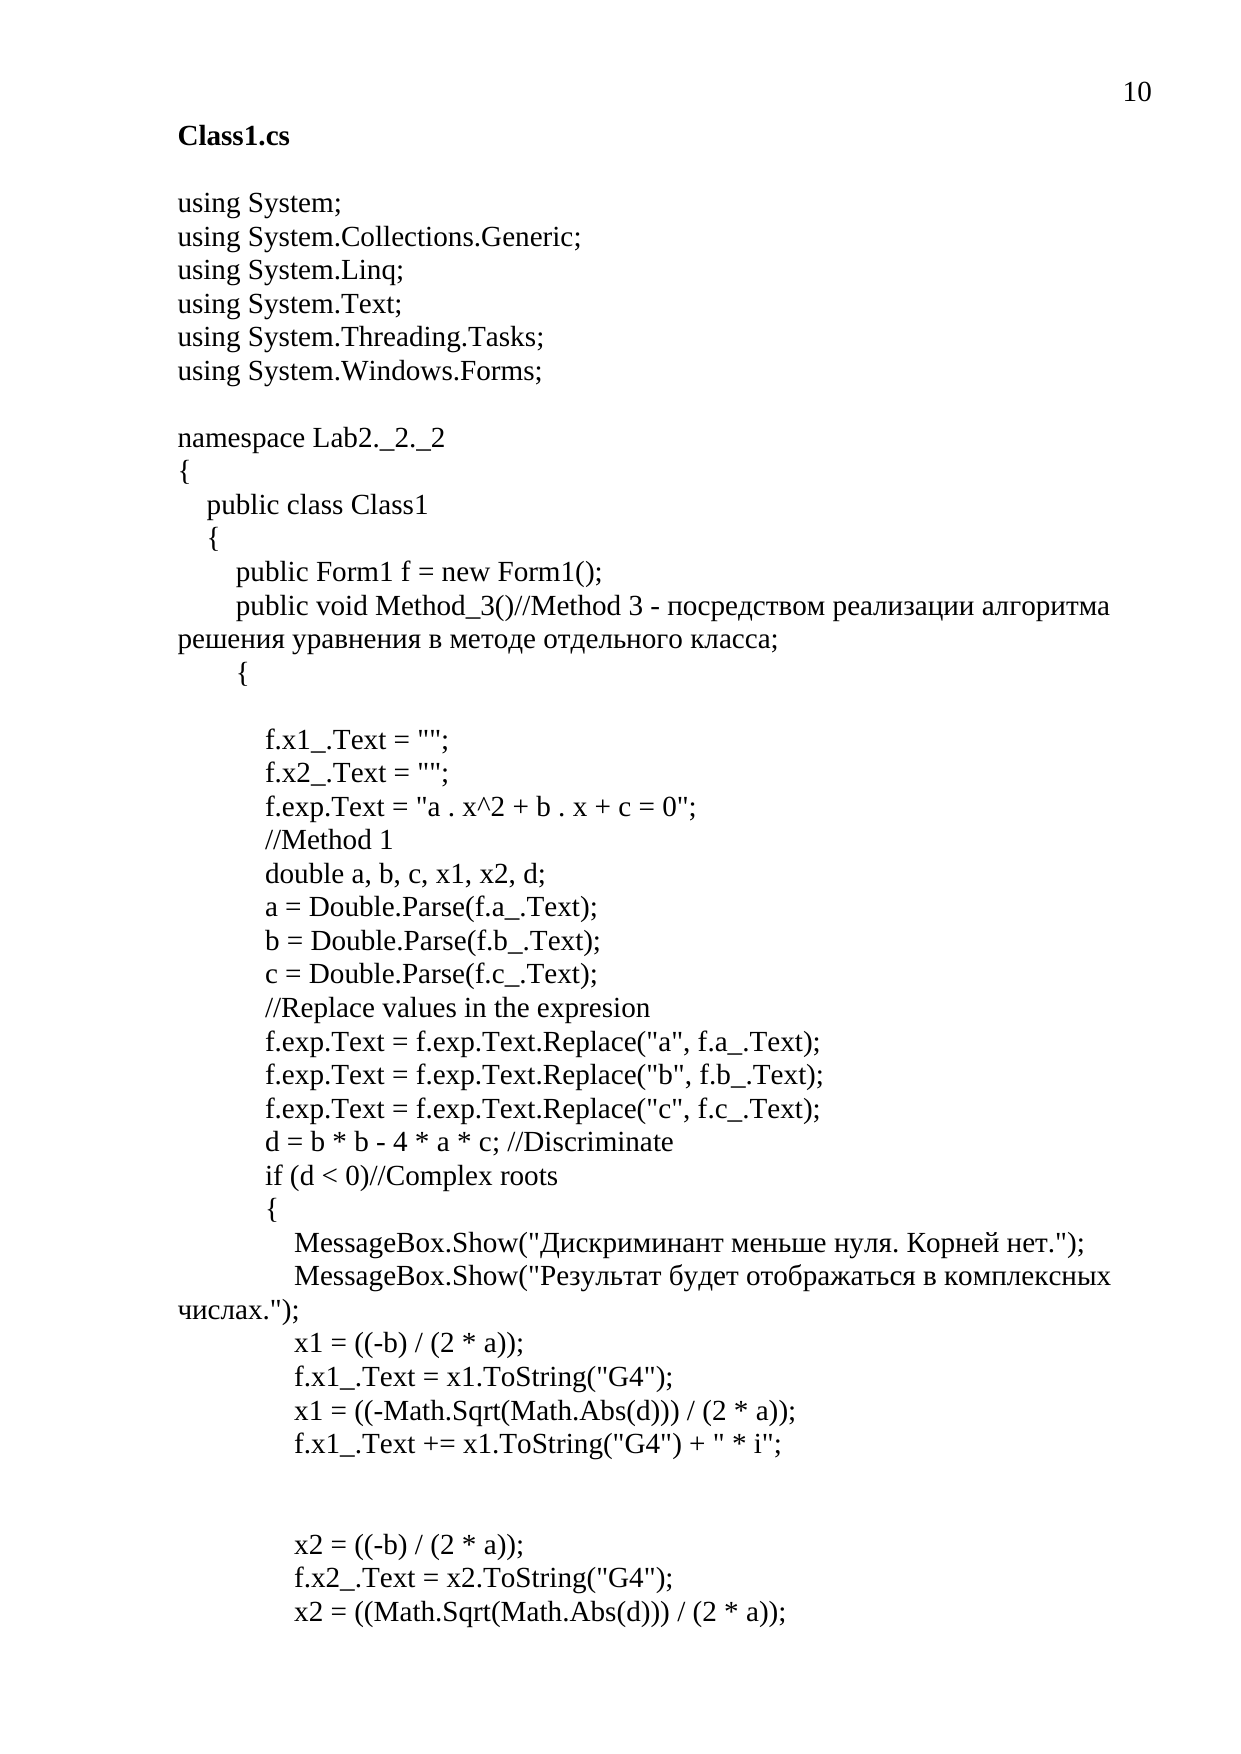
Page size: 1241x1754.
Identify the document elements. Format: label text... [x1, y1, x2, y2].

text Class1.cs [177, 118, 1152, 152]
text { [177, 521, 1152, 554]
text d = b * b - 4 * a * c; //Discriminate [177, 1124, 1152, 1158]
text f.x1_.Text = ""; [177, 722, 1152, 755]
text double a, b, c, x1, x2, d; [177, 856, 1152, 889]
text f.exp.Text = f.exp.Text.Replace("b", f.b_.Text); [177, 1057, 1152, 1091]
text using System; [177, 185, 1152, 219]
text b = Double.Parse(f.b_.Text); [177, 923, 1152, 957]
text x2 = ((Math.Sqrt(Math.Abs(d))) / (2 * a)); [177, 1594, 1152, 1627]
text { [177, 453, 1152, 487]
text namespace Lab2._2._2 [177, 420, 1152, 453]
text a = Double.Parse(f.a_.Text); [177, 889, 1152, 923]
text x1 = ((-Math.Sqrt(Math.Abs(d))) / (2 * a)); [177, 1393, 1152, 1426]
text if (d < 0)//Complex roots [177, 1158, 1152, 1191]
text public void Method_3()//Method 3 - посредством реализации алгоритма решения уравнения в методе отдельного класса; [177, 588, 1152, 655]
text //Method 1 [177, 822, 1152, 856]
text using System.Linq; [177, 252, 1152, 286]
text f.x1_.Text += x1.ToString("G4") + " * i"; [177, 1426, 1152, 1460]
text f.x1_.Text = x1.ToString("G4"); [177, 1359, 1152, 1393]
text f.exp.Text = f.exp.Text.Replace("c", f.c_.Text); [177, 1091, 1152, 1124]
text using System.Collections.Generic; [177, 219, 1152, 252]
text { [177, 1191, 1152, 1225]
text public class Class1 [177, 487, 1152, 521]
text f.exp.Text = f.exp.Text.Replace("a", f.a_.Text); [177, 1024, 1152, 1057]
text c = Double.Parse(f.c_.Text); [177, 957, 1152, 990]
text { [177, 655, 1152, 688]
text using System.Text; [177, 286, 1152, 319]
text MessageBox.Show("Дискриминант меньше нуля. Корней нет."); [177, 1225, 1152, 1258]
text f.x2_.Text = x2.ToString("G4"); [177, 1560, 1152, 1594]
text f.exp.Text = "a . x^2 + b . x + c = 0"; [177, 789, 1152, 822]
text MessageBox.Show("Результат будет отображаться в комплексных числах."); [177, 1258, 1152, 1326]
text using System.Windows.Forms; [177, 353, 1152, 386]
text public Form1 f = new Form1(); [177, 554, 1152, 588]
text x1 = ((-b) / (2 * a)); [177, 1326, 1152, 1359]
text x2 = ((-b) / (2 * a)); [177, 1527, 1152, 1560]
text //Replace values in the expresion [177, 990, 1152, 1024]
text using System.Threading.Tasks; [177, 319, 1152, 353]
text f.x2_.Text = ""; [177, 755, 1152, 789]
